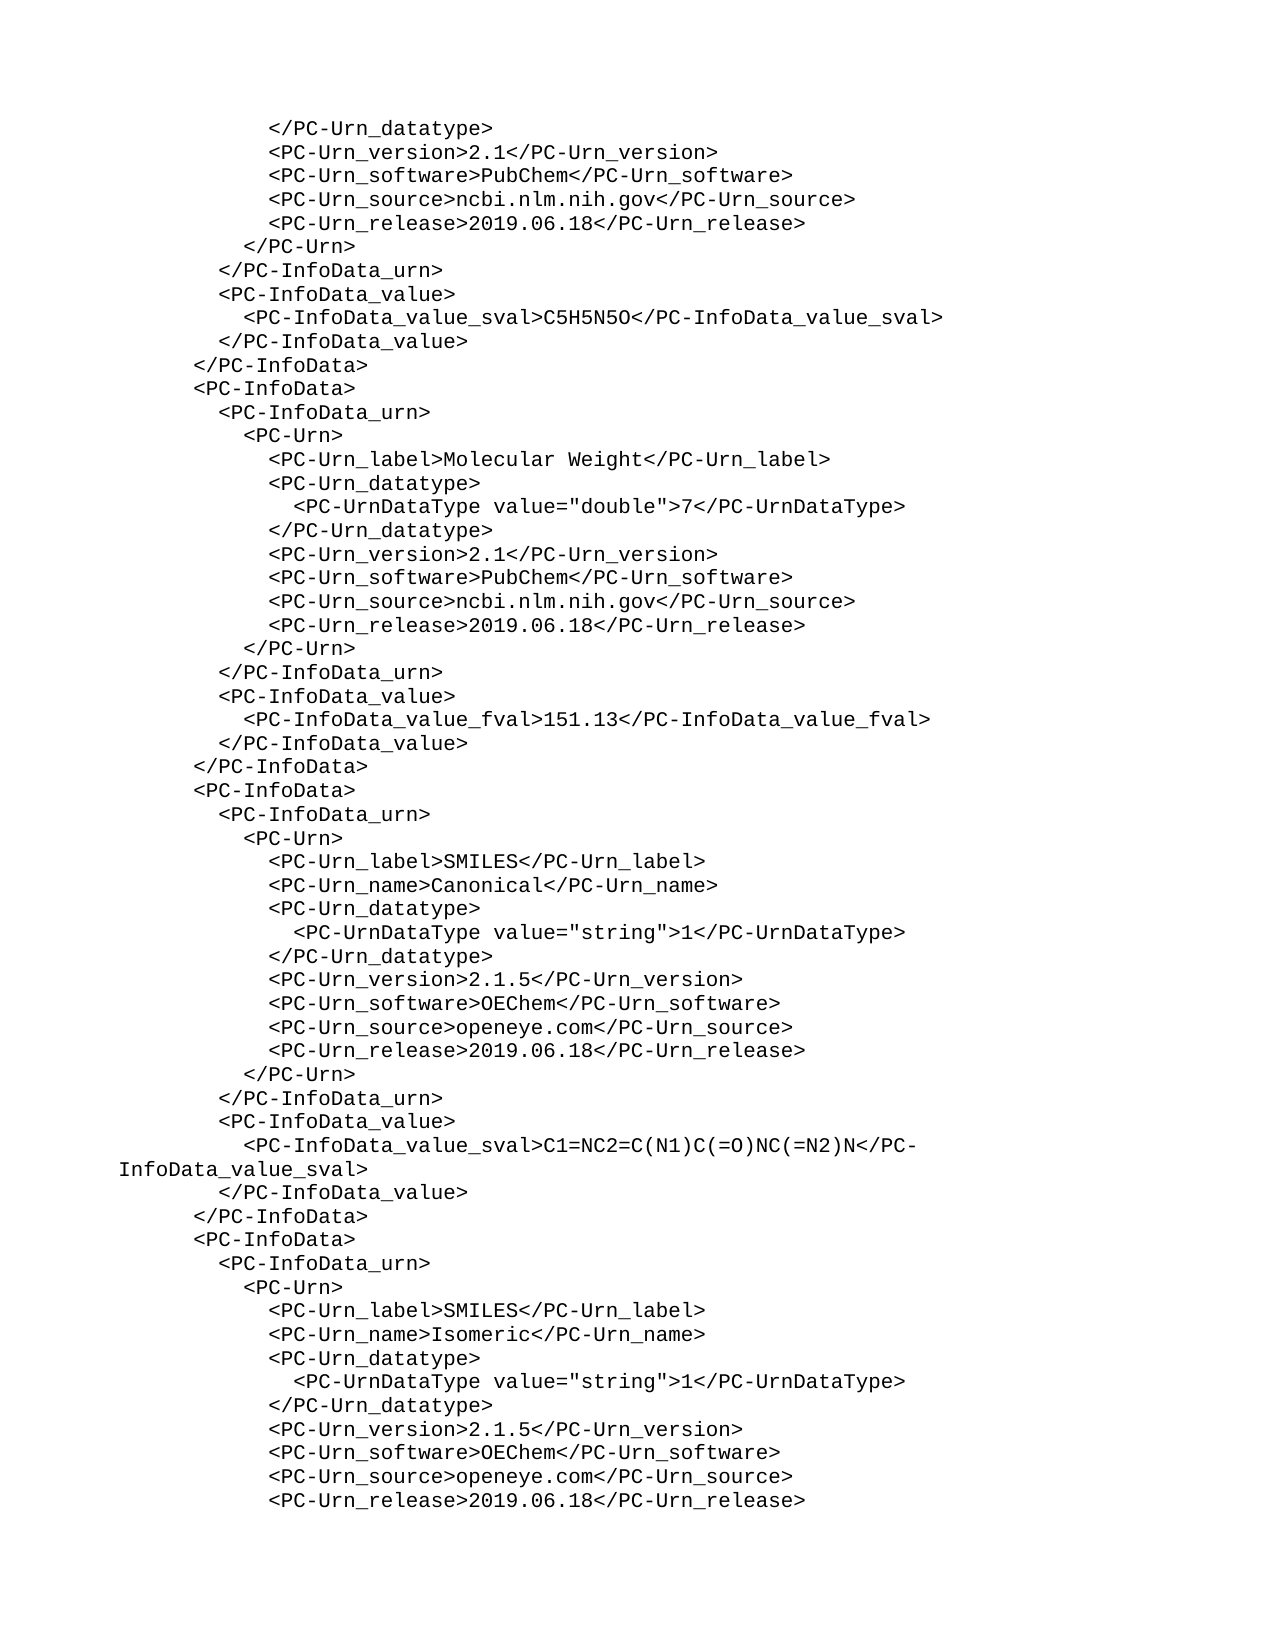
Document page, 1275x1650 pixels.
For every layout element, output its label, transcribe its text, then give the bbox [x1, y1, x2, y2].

text <PC-Urn_datatype> [118, 898, 1157, 922]
text </PC-InfoData> [118, 757, 1157, 780]
text </PC-Urn_datatype> [118, 1395, 1157, 1419]
text <PC-Urn_version>2.1</PC-Urn_version> [118, 142, 1157, 165]
text <PC-Urn_software>OEChem</PC-Urn_software> [118, 993, 1157, 1017]
text <PC-UrnDataType value="double">7</PC-UrnDataType> [118, 496, 1157, 520]
text </PC-InfoData_value> [118, 331, 1157, 354]
text <PC-Urn_label>Molecular Weight</PC-Urn_label> [118, 449, 1157, 473]
text <PC-Urn> [118, 426, 1157, 449]
text <PC-Urn_source>ncbi.nlm.nih.gov</PC-Urn_source> [118, 189, 1157, 213]
text <PC-InfoData_urn> [118, 402, 1157, 426]
text <PC-Urn_label>SMILES</PC-Urn_label> [118, 851, 1157, 875]
text </PC-InfoData_urn> [118, 662, 1157, 686]
text </PC-InfoData> [118, 354, 1157, 378]
text </PC-InfoData_value> [118, 1182, 1157, 1206]
text <PC-InfoData> [118, 780, 1157, 804]
text <PC-Urn_name>Canonical</PC-Urn_name> [118, 875, 1157, 898]
text <PC-InfoData_value_sval>C5H5N5O</PC-InfoData_value_sval> [118, 307, 1157, 331]
text <PC-Urn> [118, 1277, 1157, 1300]
text </PC-InfoData_urn> [118, 260, 1157, 284]
text <PC-Urn_release>2019.06.18</PC-Urn_release> [118, 1489, 1157, 1513]
text <PC-Urn_software>OEChem</PC-Urn_software> [118, 1442, 1157, 1466]
text <PC-InfoData> [118, 1229, 1157, 1253]
text <PC-InfoData_value> [118, 1111, 1157, 1135]
text </PC-Urn> [118, 236, 1157, 260]
text <PC-InfoData> [118, 378, 1157, 402]
text </PC-Urn> [118, 638, 1157, 662]
text <PC-Urn_release>2019.06.18</PC-Urn_release> [118, 213, 1157, 236]
text <PC-Urn_source>openeye.com</PC-Urn_source> [118, 1466, 1157, 1489]
text <PC-InfoData_urn> [118, 804, 1157, 827]
text <PC-Urn_version>2.1.5</PC-Urn_version> [118, 1419, 1157, 1442]
text <PC-Urn_version>2.1.5</PC-Urn_version> [118, 969, 1157, 993]
text </PC-InfoData_value> [118, 733, 1157, 757]
text <PC-Urn_release>2019.06.18</PC-Urn_release> [118, 1040, 1157, 1064]
text <PC-Urn_label>SMILES</PC-Urn_label> [118, 1300, 1157, 1324]
text </PC-Urn_datatype> [118, 118, 1157, 142]
text <PC-InfoData_urn> [118, 1253, 1157, 1277]
text </PC-Urn_datatype> [118, 520, 1157, 544]
text <PC-InfoData_value> [118, 686, 1157, 709]
text <PC-Urn_datatype> [118, 473, 1157, 496]
text </PC-InfoData> [118, 1206, 1157, 1229]
text <PC-InfoData_value_fval>151.13</PC-InfoData_value_fval> [118, 709, 1157, 733]
text <PC-UrnDataType value="string">1</PC-UrnDataType> [118, 922, 1157, 946]
text <PC-Urn_release>2019.06.18</PC-Urn_release> [118, 615, 1157, 638]
text <PC-Urn_software>PubChem</PC-Urn_software> [118, 567, 1157, 591]
text <PC-Urn_source>openeye.com</PC-Urn_source> [118, 1017, 1157, 1040]
text <PC-Urn_version>2.1</PC-Urn_version> [118, 544, 1157, 567]
text </PC-InfoData_urn> [118, 1088, 1157, 1111]
text <PC-InfoData_value> [118, 284, 1157, 307]
text <PC-Urn_source>ncbi.nlm.nih.gov</PC-Urn_source> [118, 591, 1157, 615]
text <PC-InfoData_value_sval>C1=NC2=C(N1)C(=O)NC(=N2)N</PC-InfoData_value_sval> [118, 1135, 1157, 1182]
text <PC-UrnDataType value="string">1</PC-UrnDataType> [118, 1371, 1157, 1395]
text <PC-Urn_name>Isomeric</PC-Urn_name> [118, 1324, 1157, 1348]
text </PC-Urn> [118, 1064, 1157, 1088]
text <PC-Urn_datatype> [118, 1348, 1157, 1371]
text </PC-Urn_datatype> [118, 946, 1157, 969]
text <PC-Urn_software>PubChem</PC-Urn_software> [118, 165, 1157, 189]
text <PC-Urn> [118, 827, 1157, 851]
